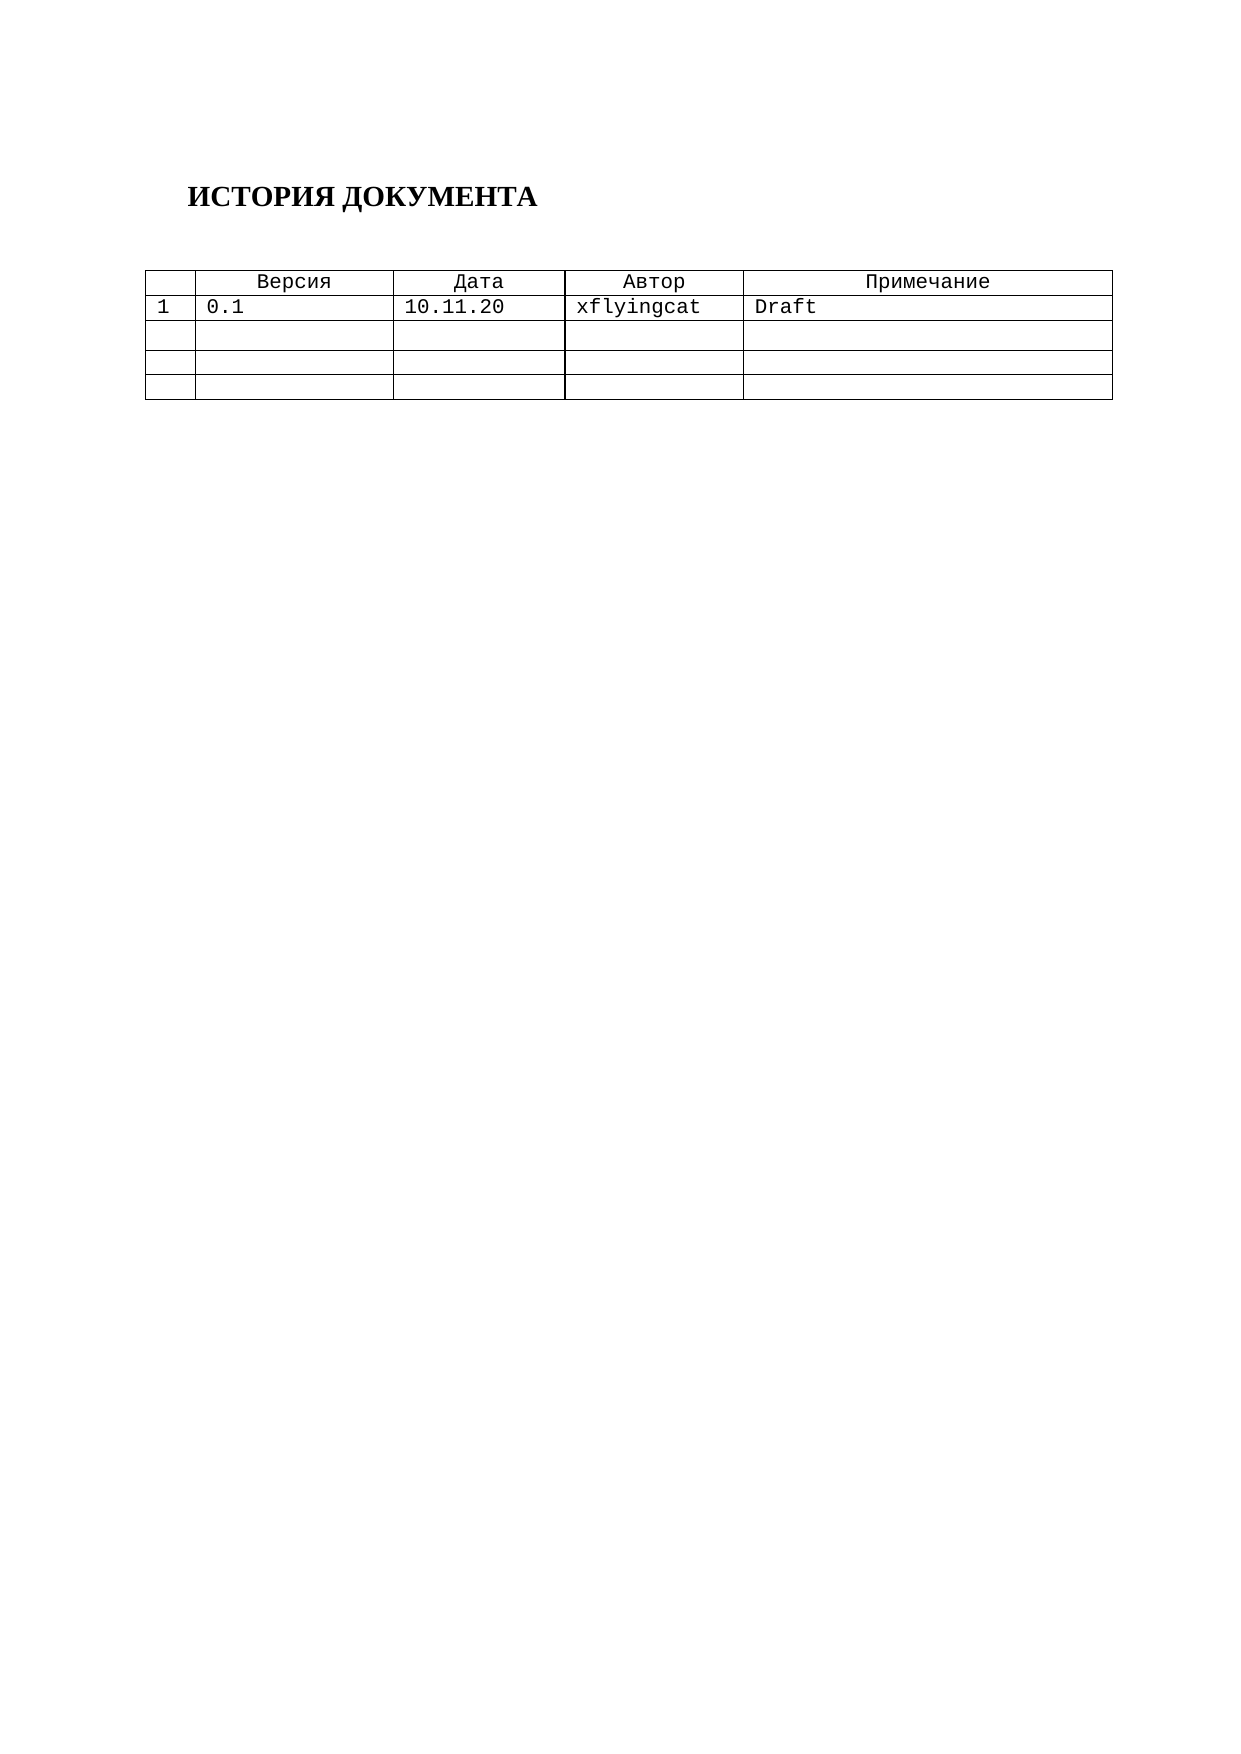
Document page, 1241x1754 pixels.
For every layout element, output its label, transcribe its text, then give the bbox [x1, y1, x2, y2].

table_cell [196, 321, 393, 349]
table_cell [566, 351, 743, 374]
table_cell [196, 351, 393, 374]
table_header Примечание [744, 271, 1112, 295]
table_cell Draft [744, 296, 1112, 320]
table_cell [196, 375, 393, 399]
table_cell [566, 321, 743, 349]
table_cell [744, 351, 1112, 374]
table_cell [744, 321, 1112, 349]
table_cell [146, 351, 195, 374]
table_header [146, 271, 195, 295]
table_cell [394, 351, 564, 374]
table_cell [566, 375, 743, 399]
table_cell xflyingcat [566, 296, 743, 320]
table_cell [146, 321, 195, 349]
table_cell [146, 375, 195, 399]
table_cell [744, 375, 1112, 399]
table_cell 0.1 [196, 296, 393, 320]
table_header Версия [196, 271, 393, 295]
table_cell 10.11.20 [394, 296, 564, 320]
table_cell [394, 321, 564, 349]
subtitle ИСТОРИЯ ДОКУМЕНТА [187, 179, 1122, 212]
table_cell [394, 375, 564, 399]
table_cell 1 [146, 296, 195, 320]
table_header Автор [566, 271, 743, 295]
table_header Дата [394, 271, 564, 295]
